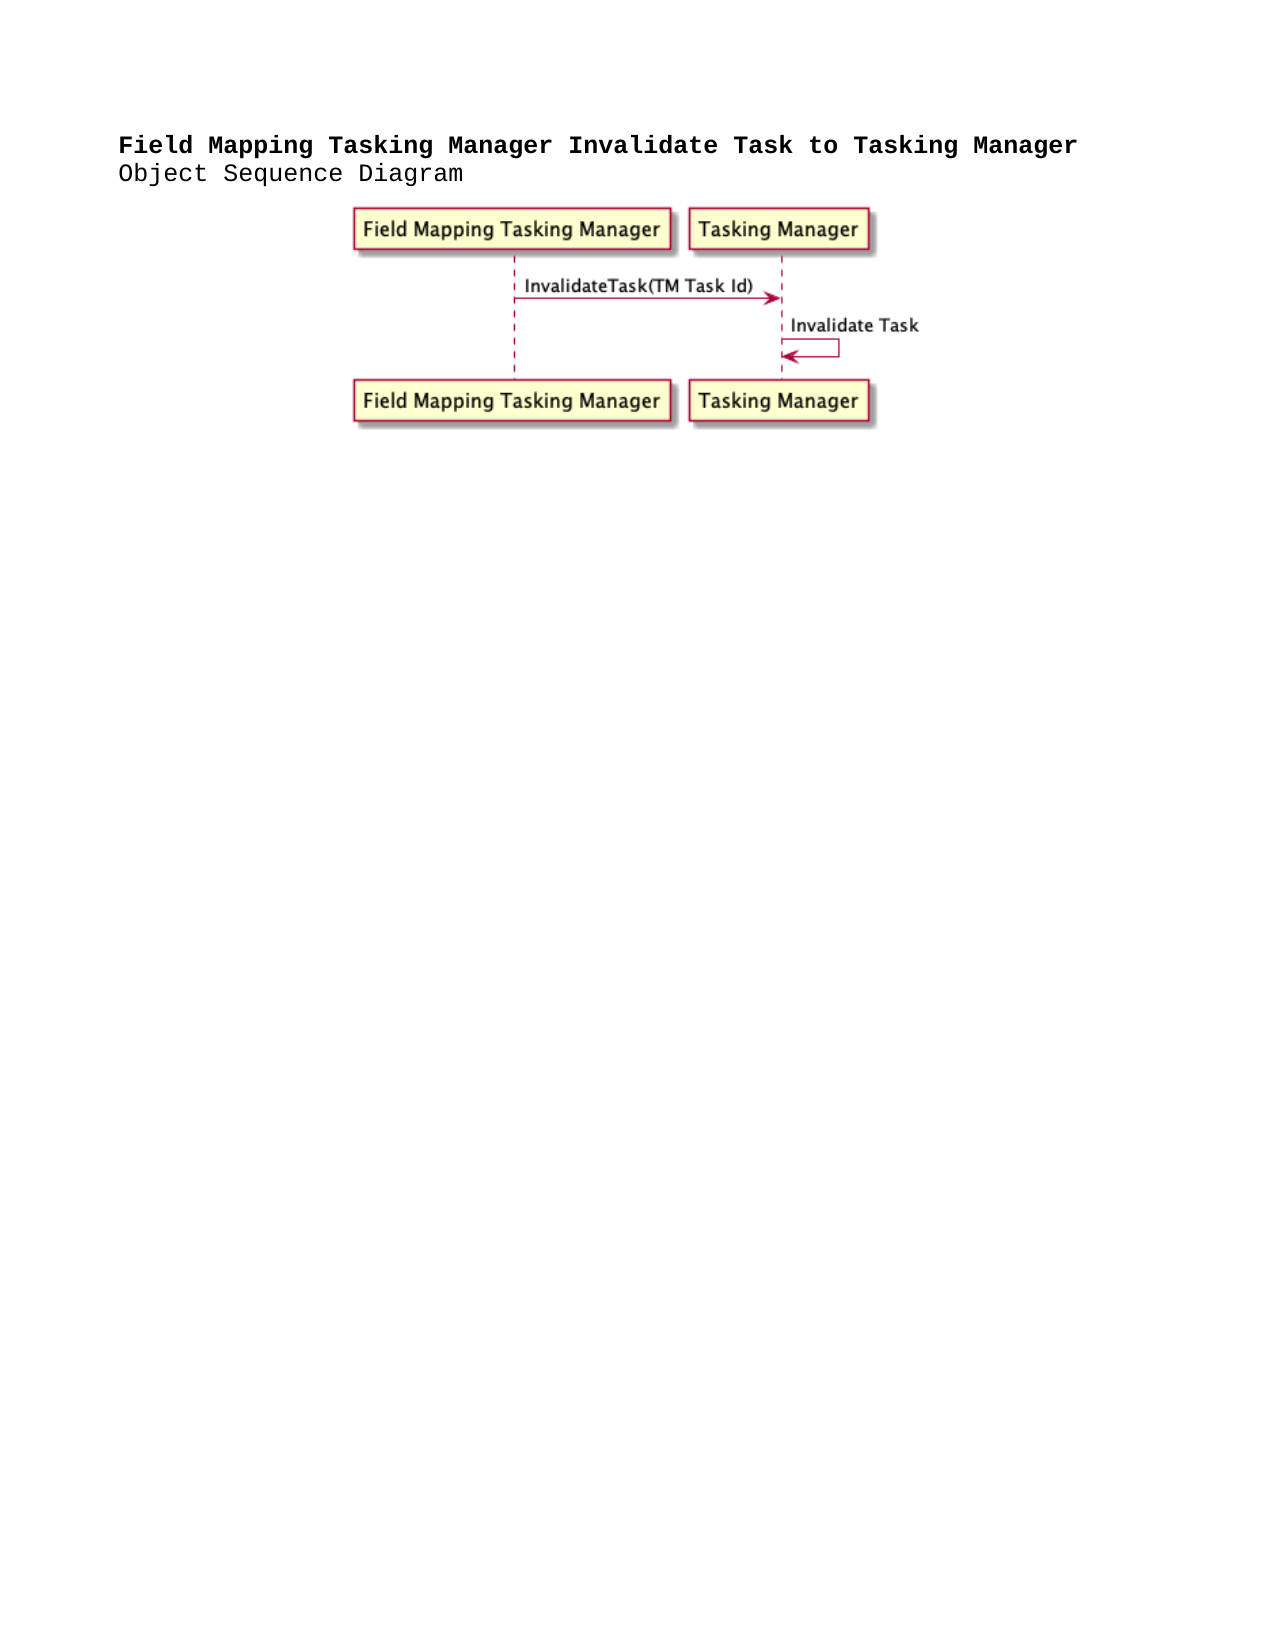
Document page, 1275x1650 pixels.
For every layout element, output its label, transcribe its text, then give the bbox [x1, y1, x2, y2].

picture [347, 201, 928, 438]
subtitle Field Mapping Tasking Manager Invalidate Task to Tasking Manager Object Sequence Diagram [118, 133, 1157, 189]
